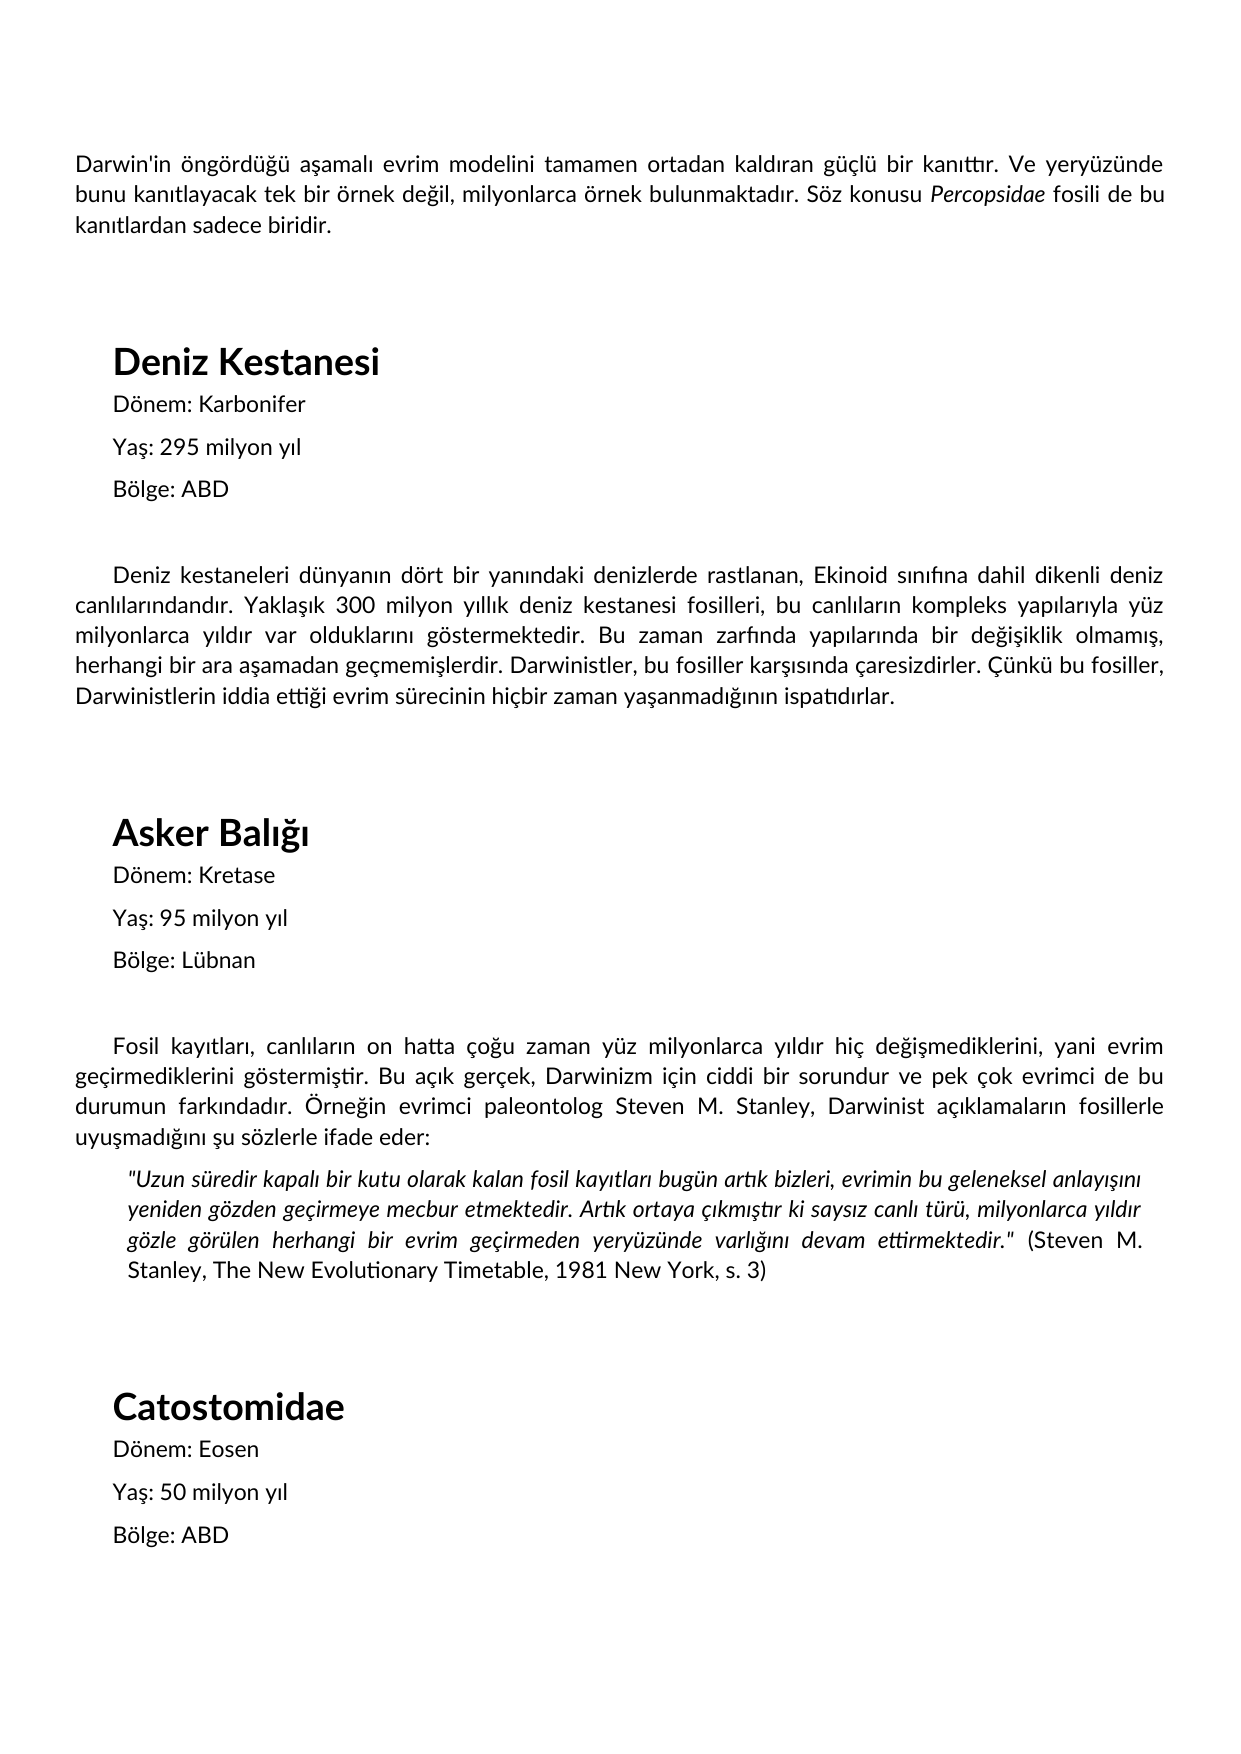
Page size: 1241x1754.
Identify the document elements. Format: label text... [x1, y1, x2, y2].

text Yaş: 50 milyon yıl [75, 1478, 1165, 1505]
text Yaş: 295 milyon yıl [75, 432, 1165, 460]
text Yaş: 95 milyon yıl [75, 903, 1165, 931]
text Fosil kayıtları, canlıların on hatta çoğu zaman yüz milyonlarca yıldır hiç değişmediklerini, yani evrim geçirmediklerini göstermiştir. Bu açık gerçek, Darwinizm için ciddi bir sorundur ve pek çok evrimci de bu durumun farkındadır. Örneğin evrimci paleontolog Steven M. Stanley, Darwinist açıklamaların fosillerle uyuşmadığını şu sözlerle ifade eder: [75, 1032, 1165, 1150]
subtitle Deniz Kestanesi [112, 338, 1165, 383]
text Dönem: Karbonifer [75, 390, 1165, 417]
text "Uzun süredir kapalı bir kutu olarak kalan fosil kayıtları bugün artık bizleri, evrimin bu geleneksel anlayışını yeniden gözden geçirmeye mecbur etmektedir. Artık ortaya çıkmıştır ki saysız canlı türü, milyonlarca yıldır gözle görülen herhangi bir evrim geçirmeden yeryüzünde varlığını devam ettirmektedir." (Steven M. Stanley, The New Evolutionary Timetable, 1981 New York, s. 3) [127, 1165, 1143, 1283]
text Dönem: Kretase [75, 861, 1165, 888]
text Bölge: ABD [75, 475, 1165, 503]
text Dönem: Eosen [75, 1435, 1165, 1462]
text Bölge: Lübnan [75, 946, 1165, 974]
text Darwin'in öngördüğü aşamalı evrim modelini tamamen ortadan kaldıran güçlü bir kanıttır. Ve yeryüzünde bunu kanıtlayacak tek bir örnek değil, milyonlarca örnek bulunmaktadır. Söz konusu Percopsidae fosili de bu kanıtlardan sadece biridir. [75, 150, 1165, 238]
subtitle Catostomidae [112, 1384, 1165, 1429]
text Bölge: ABD [75, 1520, 1165, 1548]
text Deniz kestaneleri dünyanın dört bir yanındaki denizlerde rastlanan, Ekinoid sınıfına dahil dikenli deniz canlılarındandır. Yaklaşık 300 milyon yıllık deniz kestanesi fosilleri, bu canlıların kompleks yapılarıyla yüz milyonlarca yıldır var olduklarını göstermektedir. Bu zaman zarfında yapılarında bir değişiklik olmamış, herhangi bir ara aşamadan geçmemişlerdir. Darwinistler, bu fosiller karşısında çaresizdirler. Çünkü bu fosiller, Darwinistlerin iddia ettiği evrim sürecinin hiçbir zaman yaşanmadığının ispatıdırlar. [75, 561, 1165, 709]
subtitle Asker Balığı [112, 809, 1165, 854]
